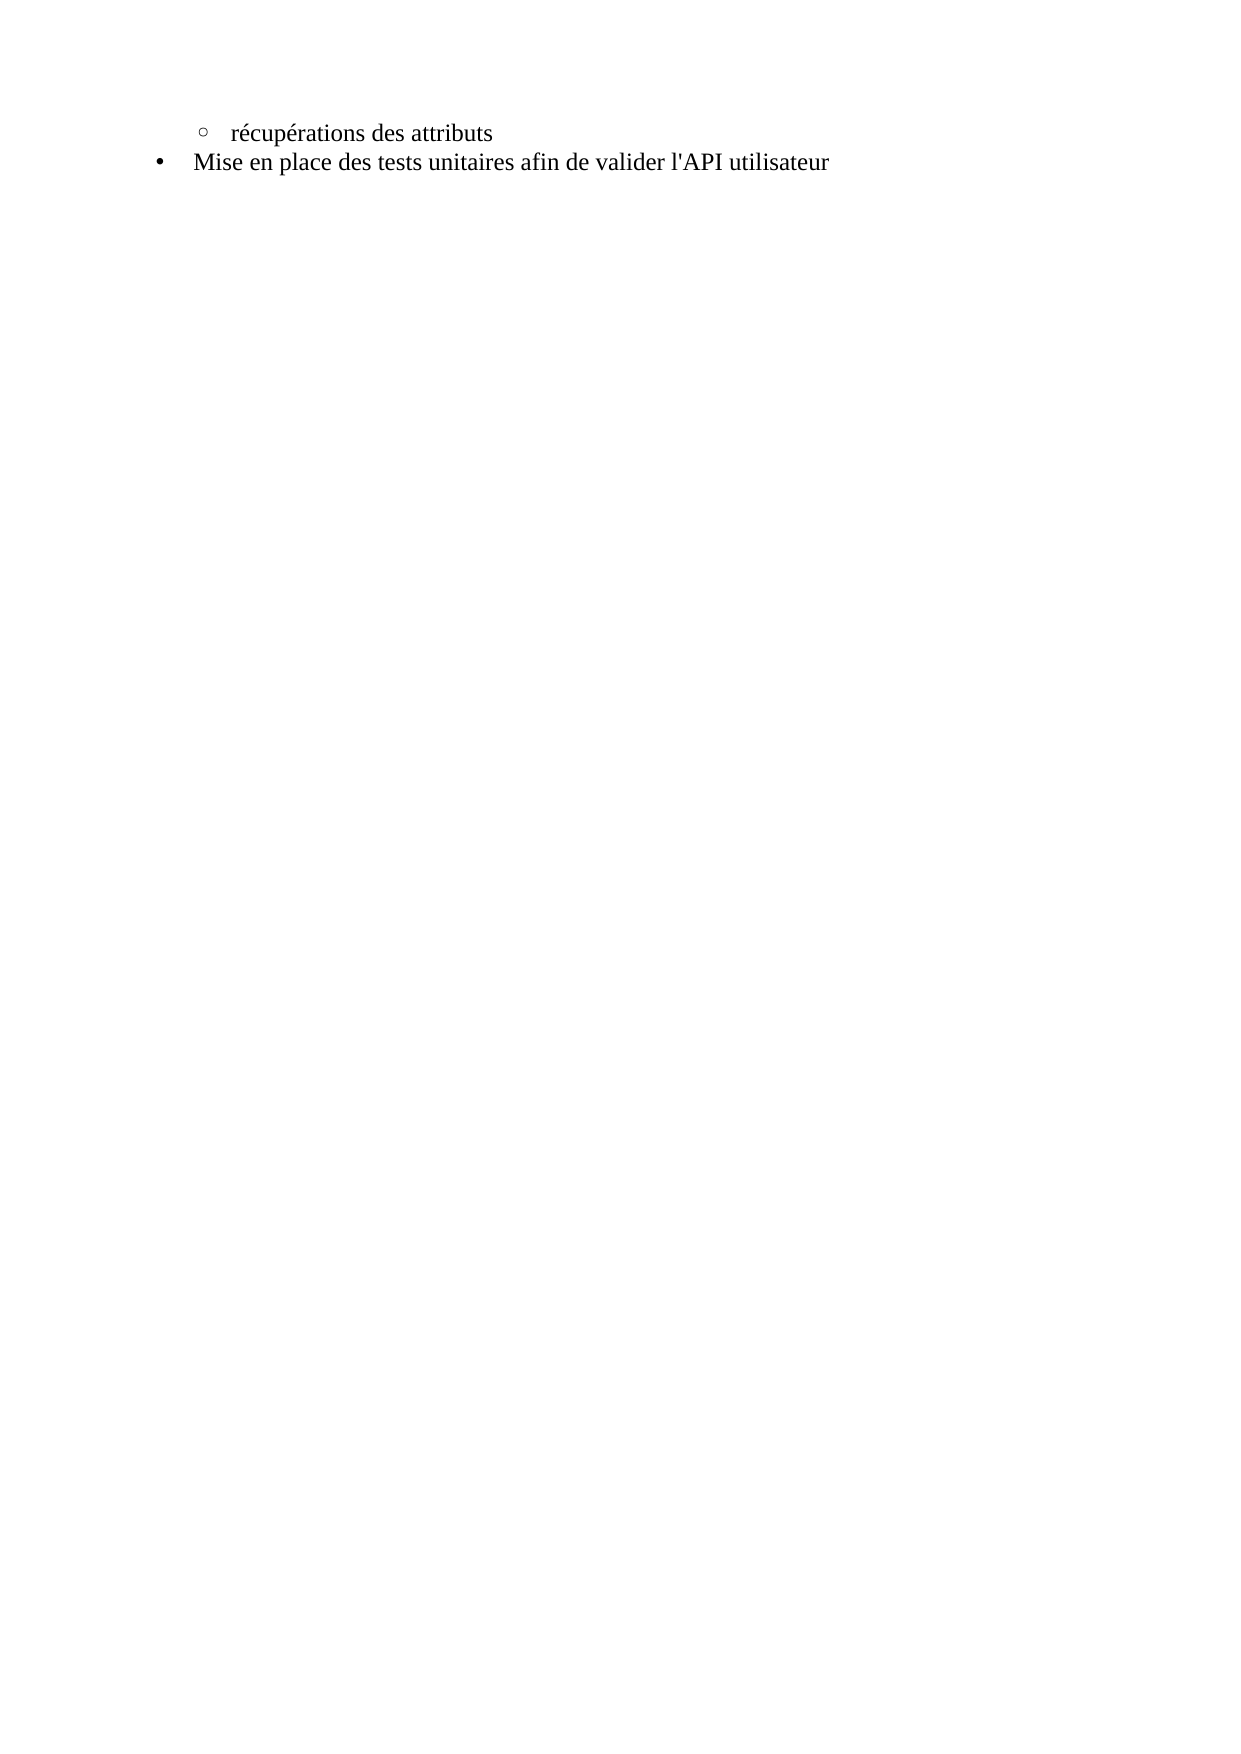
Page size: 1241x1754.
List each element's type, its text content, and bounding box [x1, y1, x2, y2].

list récupérations des attributs [193, 118, 1122, 147]
list Mise en place des tests unitaires afin de valider l'API utilisateur [156, 147, 1122, 176]
